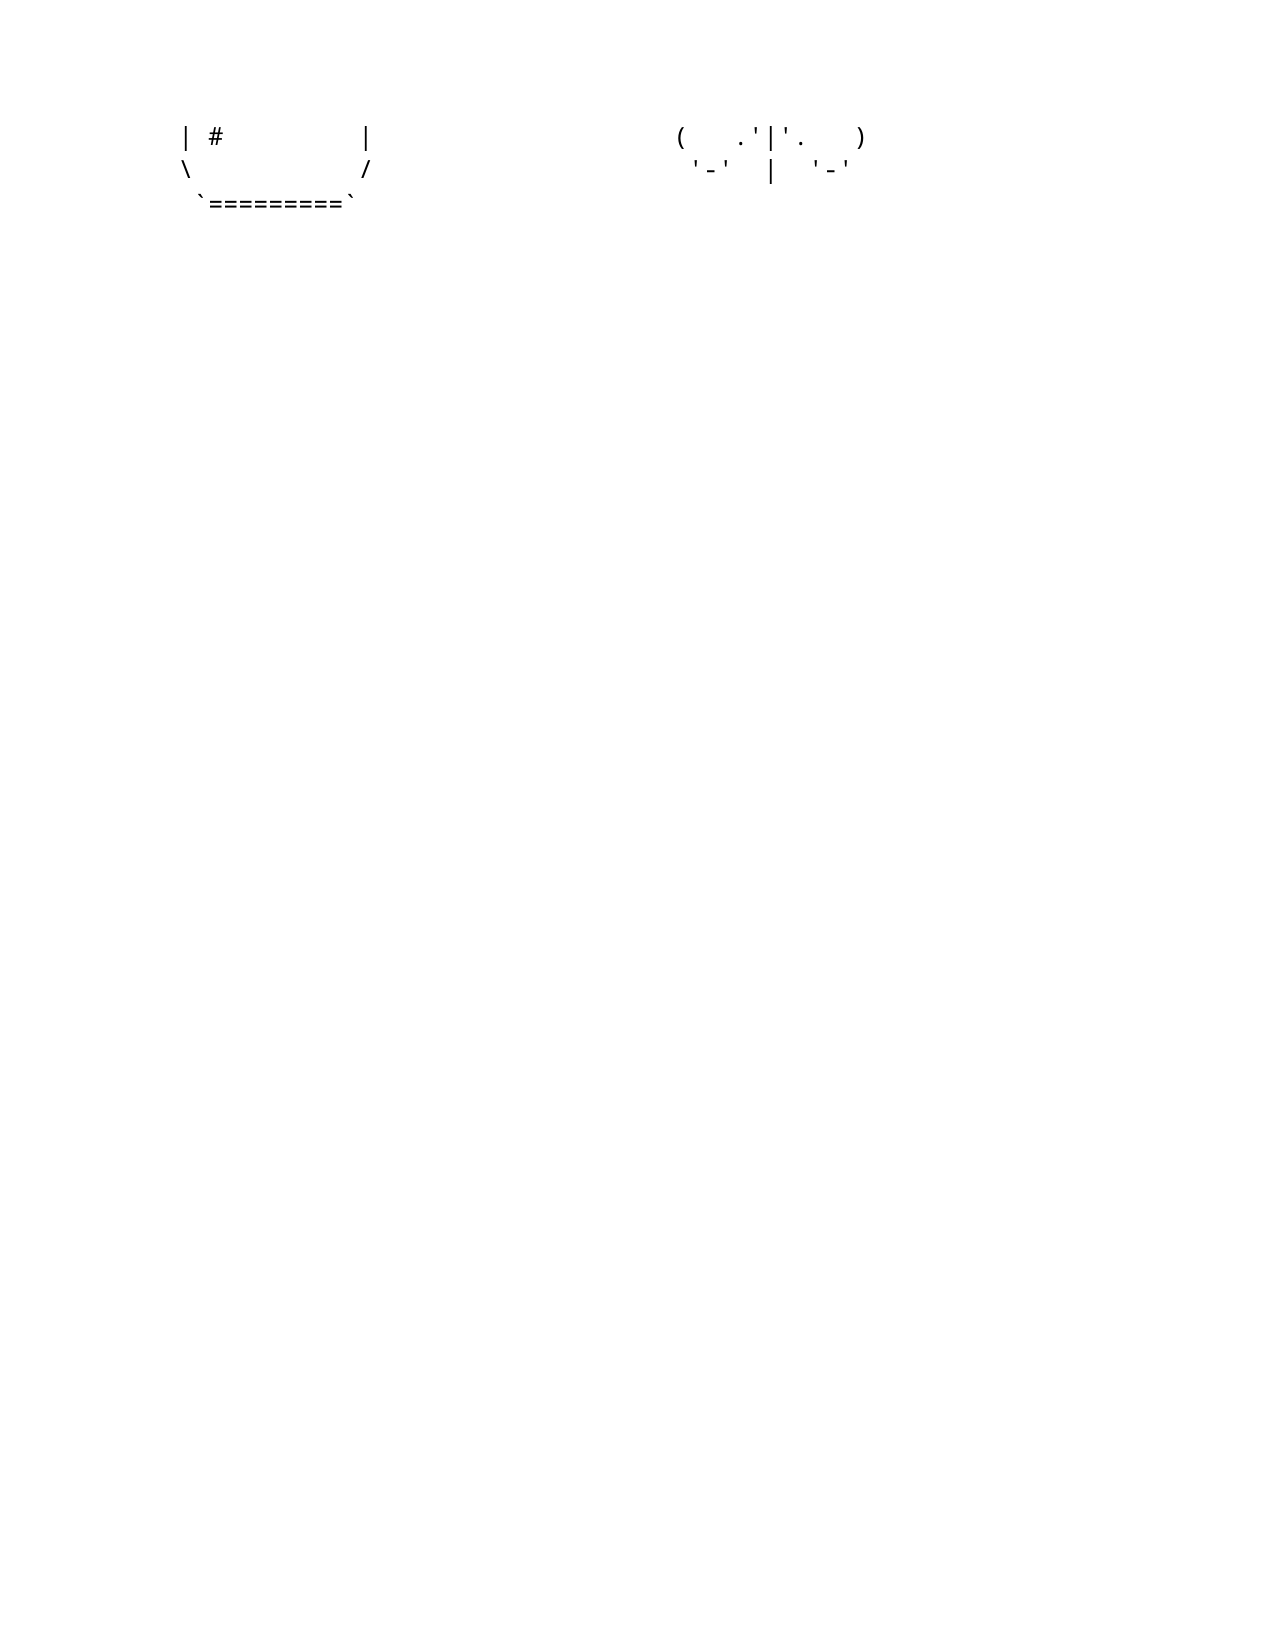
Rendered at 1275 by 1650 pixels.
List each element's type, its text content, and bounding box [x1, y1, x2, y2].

text \ / '-' | '-' [118, 152, 1157, 186]
text `=========` [118, 186, 1157, 220]
text | # | ( .'|'. ) [118, 118, 1157, 152]
